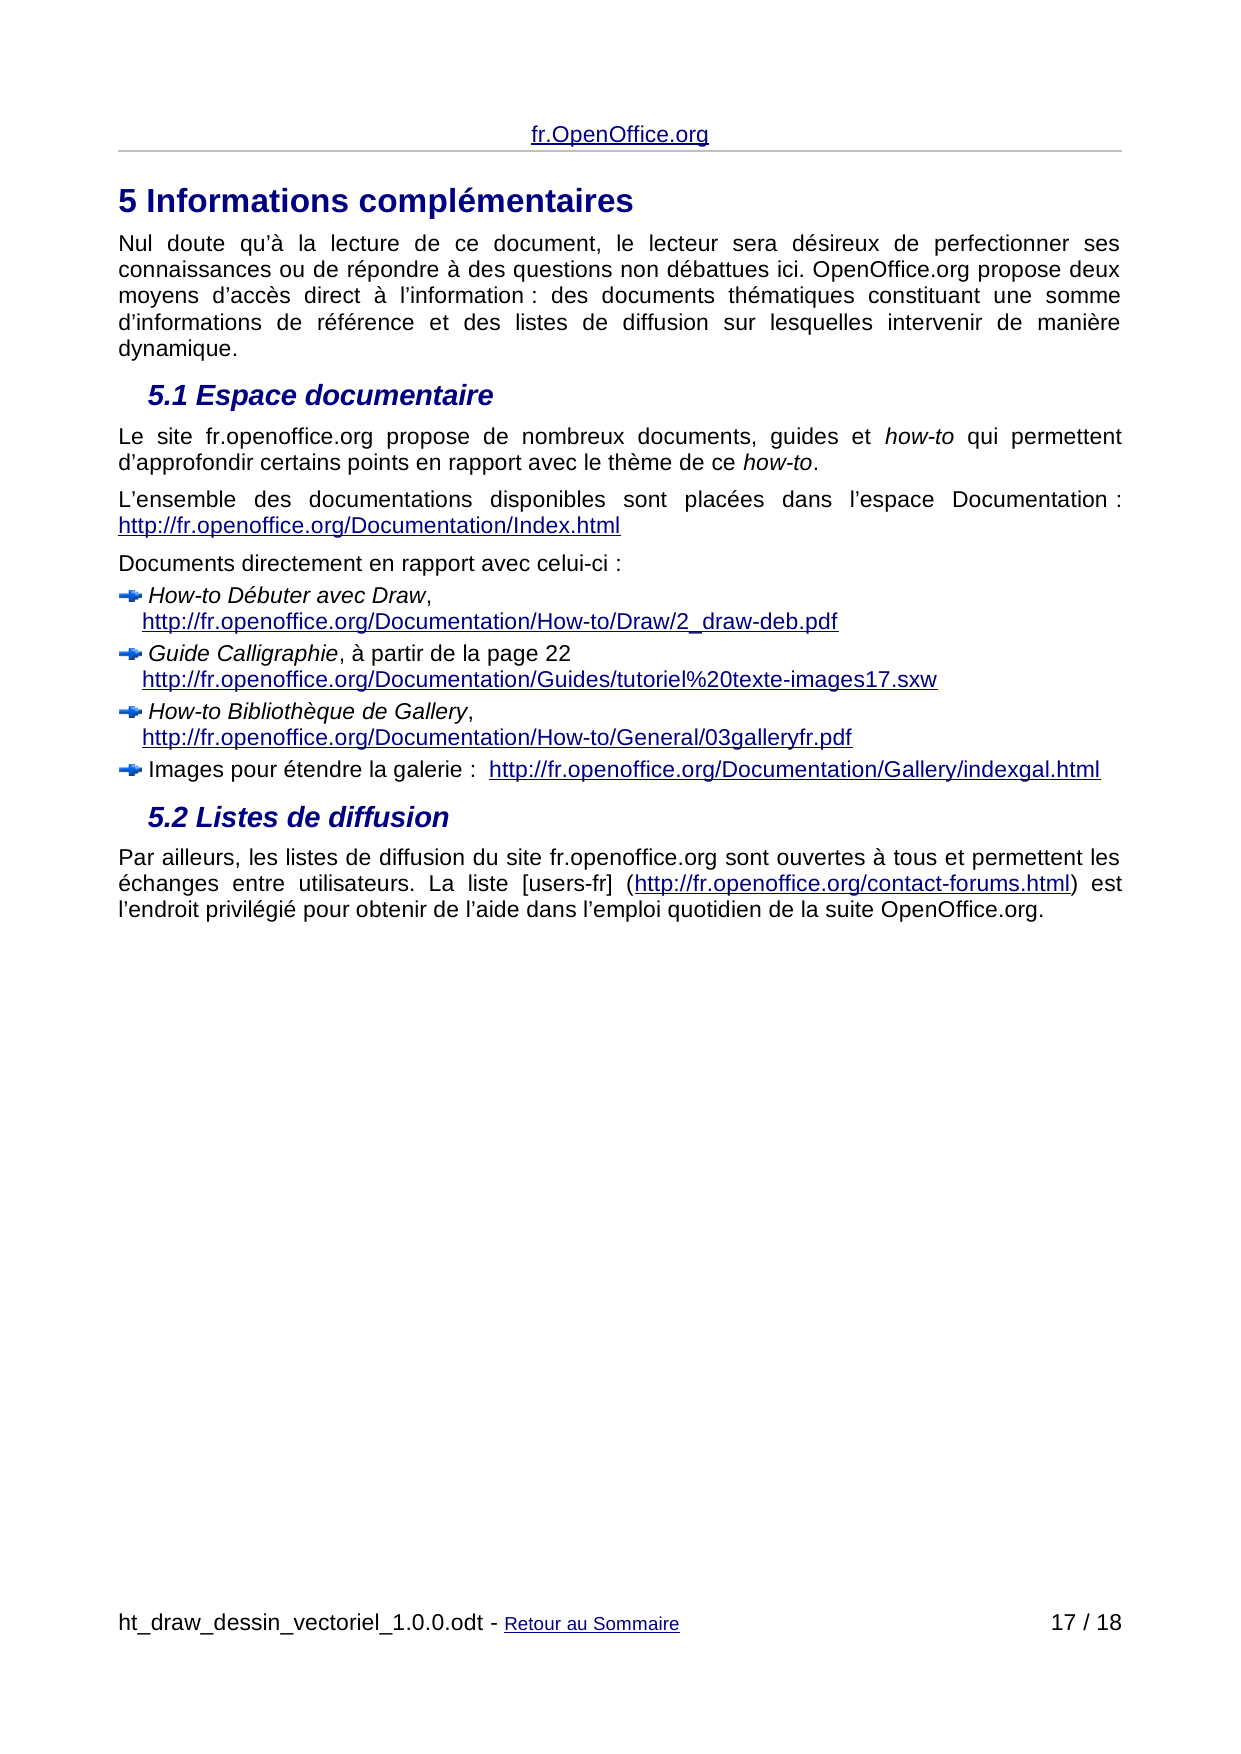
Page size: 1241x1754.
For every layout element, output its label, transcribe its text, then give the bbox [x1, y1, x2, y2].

text Le site fr.openoffice.org propose de nombreux documents, guides et how-to qui permettent d’approfondir certains points en rapport avec le thème de ce how-to. [118, 423, 1122, 475]
text Par ailleurs, les listes de diffusion du site fr.openoffice.org sont ouvertes à tous et permettent les échanges entre utilisateurs. La liste [users-fr] (http://fr.openoffice.org/contact-forums.html) est l’endroit privilégié pour obtenir de l’aide dans l’emploi quotidien de la suite OpenOffice.org. [118, 845, 1122, 923]
text Documents directement en rapport avec celui-ci : [118, 551, 1122, 577]
picture [119, 706, 142, 718]
subtitle Listes de diffusion [148, 801, 1122, 833]
list Images pour étendre la galerie : http://fr.openoffice.org/Documentation/Gallery/indexgal.html [118, 757, 1122, 783]
picture [119, 590, 142, 602]
subtitle Espace documentaire [148, 379, 1122, 411]
subtitle Informations complémentaires [118, 182, 1122, 219]
text Nul doute qu’à la lecture de ce document, le lecteur sera désireux de perfectionner ses connaissances ou de répondre à des questions non débattues ici. OpenOffice.org propose deux moyens d’accès direct à l’information : des documents thématiques constituant une somme d’informations de référence et des listes de diffusion sur lesquelles intervenir de manière dynamique. [118, 231, 1122, 361]
list How-to Bibliothèque de Gallery, http://fr.openoffice.org/Documentation/How-to/General/03galleryfr.pdf [118, 699, 1122, 751]
list How-to Débuter avec Draw, http://fr.openoffice.org/Documentation/How-to/Draw/2_draw-deb.pdf [118, 583, 1122, 635]
list Guide Calligraphie, à partir de la page 22 http://fr.openoffice.org/Documentation/Guides/tutoriel%20texte-images17.sxw [118, 641, 1122, 693]
text L’ensemble des documentations disponibles sont placées dans l’espace Documentation : http://fr.openoffice.org/Documentation/Index.html [118, 487, 1122, 539]
picture [119, 648, 142, 660]
picture [119, 764, 142, 776]
